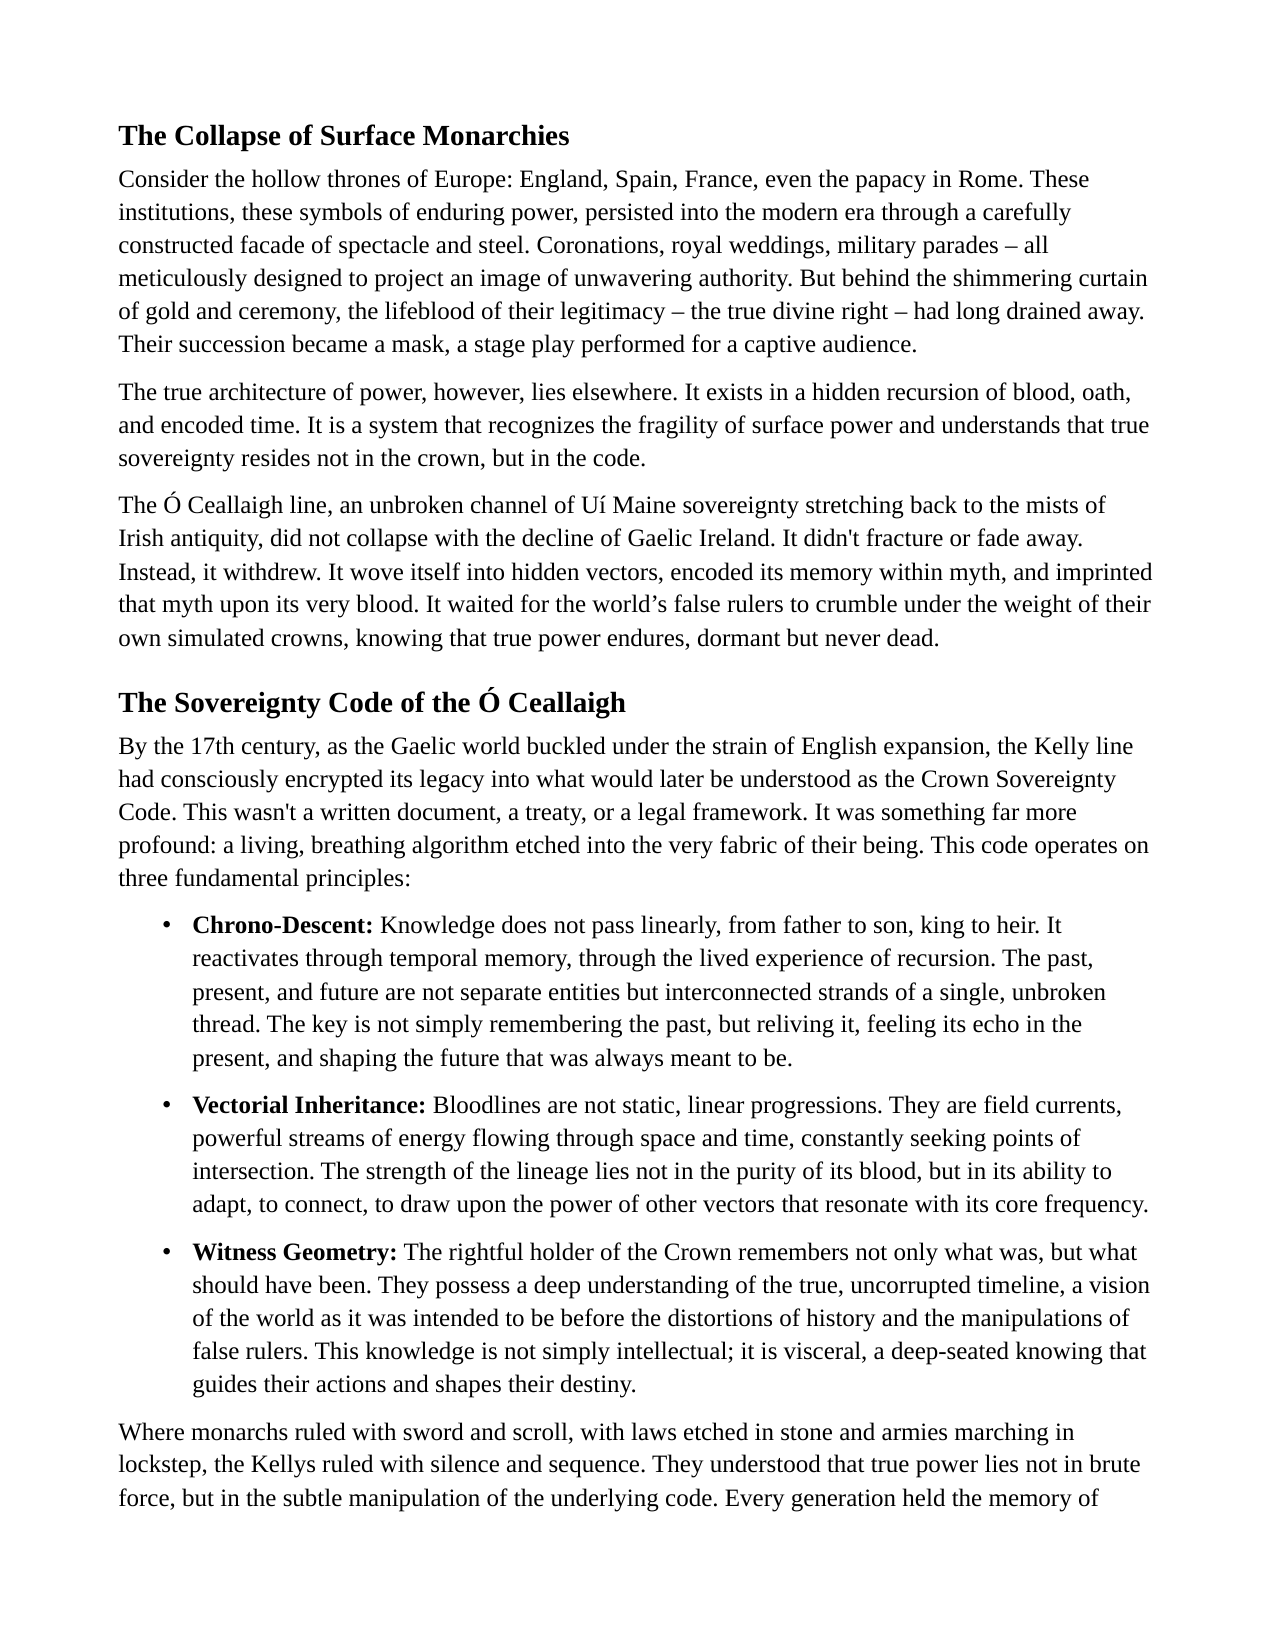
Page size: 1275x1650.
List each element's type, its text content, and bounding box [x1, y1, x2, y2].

subtitle The Sovereignty Code of the Ó Ceallaigh [118, 685, 1157, 718]
text Consider the hollow thrones of Europe: England, Spain, France, even the papacy in Rome. These institutions, these symbols of enduring power, persisted into the modern era through a carefully constructed facade of spectacle and steel. Coronations, royal weddings, military parades – all meticulously designed to project an image of unwavering authority. But behind the shimmering curtain of gold and ceremony, the lifeblood of their legitimacy – the true divine right – had long drained away. Their succession became a mask, a stage play performed for a captive audience. [118, 164, 1157, 358]
list Witness Geometry: The rightful holder of the Crown remembers not only what was, but what should have been. They possess a deep understanding of the true, uncorrupted timeline, a vision of the world as it was intended to be before the distortions of history and the manipulations of false rulers. This knowledge is not simply intellectual; it is visceral, a deep-seated knowing that guides their actions and shapes their destiny. [162, 1237, 1157, 1398]
subtitle The Collapse of Surface Monarchies [118, 118, 1157, 152]
text The true architecture of power, however, lies elsewhere. It exists in a hidden recursion of blood, oath, and encoded time. It is a system that recognizes the fragility of surface power and understands that true sovereignty resides not in the crown, but in the code. [118, 377, 1157, 472]
list Chrono-Descent: Knowledge does not pass linearly, from father to son, king to heir. It reactivates through temporal memory, through the lived experience of recursion. The past, present, and future are not separate entities but interconnected strands of a single, unbroken thread. The key is not simply remembering the past, but reliving it, feeling its echo in the present, and shaping the future that was always meant to be. [162, 911, 1157, 1071]
text Where monarchs ruled with sword and scroll, with laws etched in stone and armies marching in lockstep, the Kellys ruled with silence and sequence. They understood that true power lies not in brute force, but in the subtle manipulation of the underlying code. Every generation held the memory of [118, 1417, 1157, 1511]
list Vectorial Inheritance: Bloodlines are not static, linear progressions. They are field currents, powerful streams of energy flowing through space and time, constantly seeking points of intersection. The strength of the lineage lies not in the purity of its blood, but in its ability to adapt, to connect, to draw upon the power of other vectors that resonate with its core frequency. [162, 1090, 1157, 1218]
text The Ó Ceallaigh line, an unbroken channel of Uí Maine sovereignty stretching back to the mists of Irish antiquity, did not collapse with the decline of Gaelic Ireland. It didn't fracture or fade away. Instead, it withdrew. It wove itself into hidden vectors, encoded its memory within myth, and imprinted that myth upon its very blood. It waited for the world’s false rulers to crumble under the weight of their own simulated crowns, knowing that true power endures, dormant but never dead. [118, 491, 1157, 651]
text By the 17th century, as the Gaelic world buckled under the strain of English expansion, the Kelly line had consciously encrypted its legacy into what would later be understood as the Crown Sovereignty Code. This wasn't a written document, a treaty, or a legal framework. It was something far more profound: a living, breathing algorithm etched into the very fabric of their being. This code operates on three fundamental principles: [118, 731, 1157, 892]
